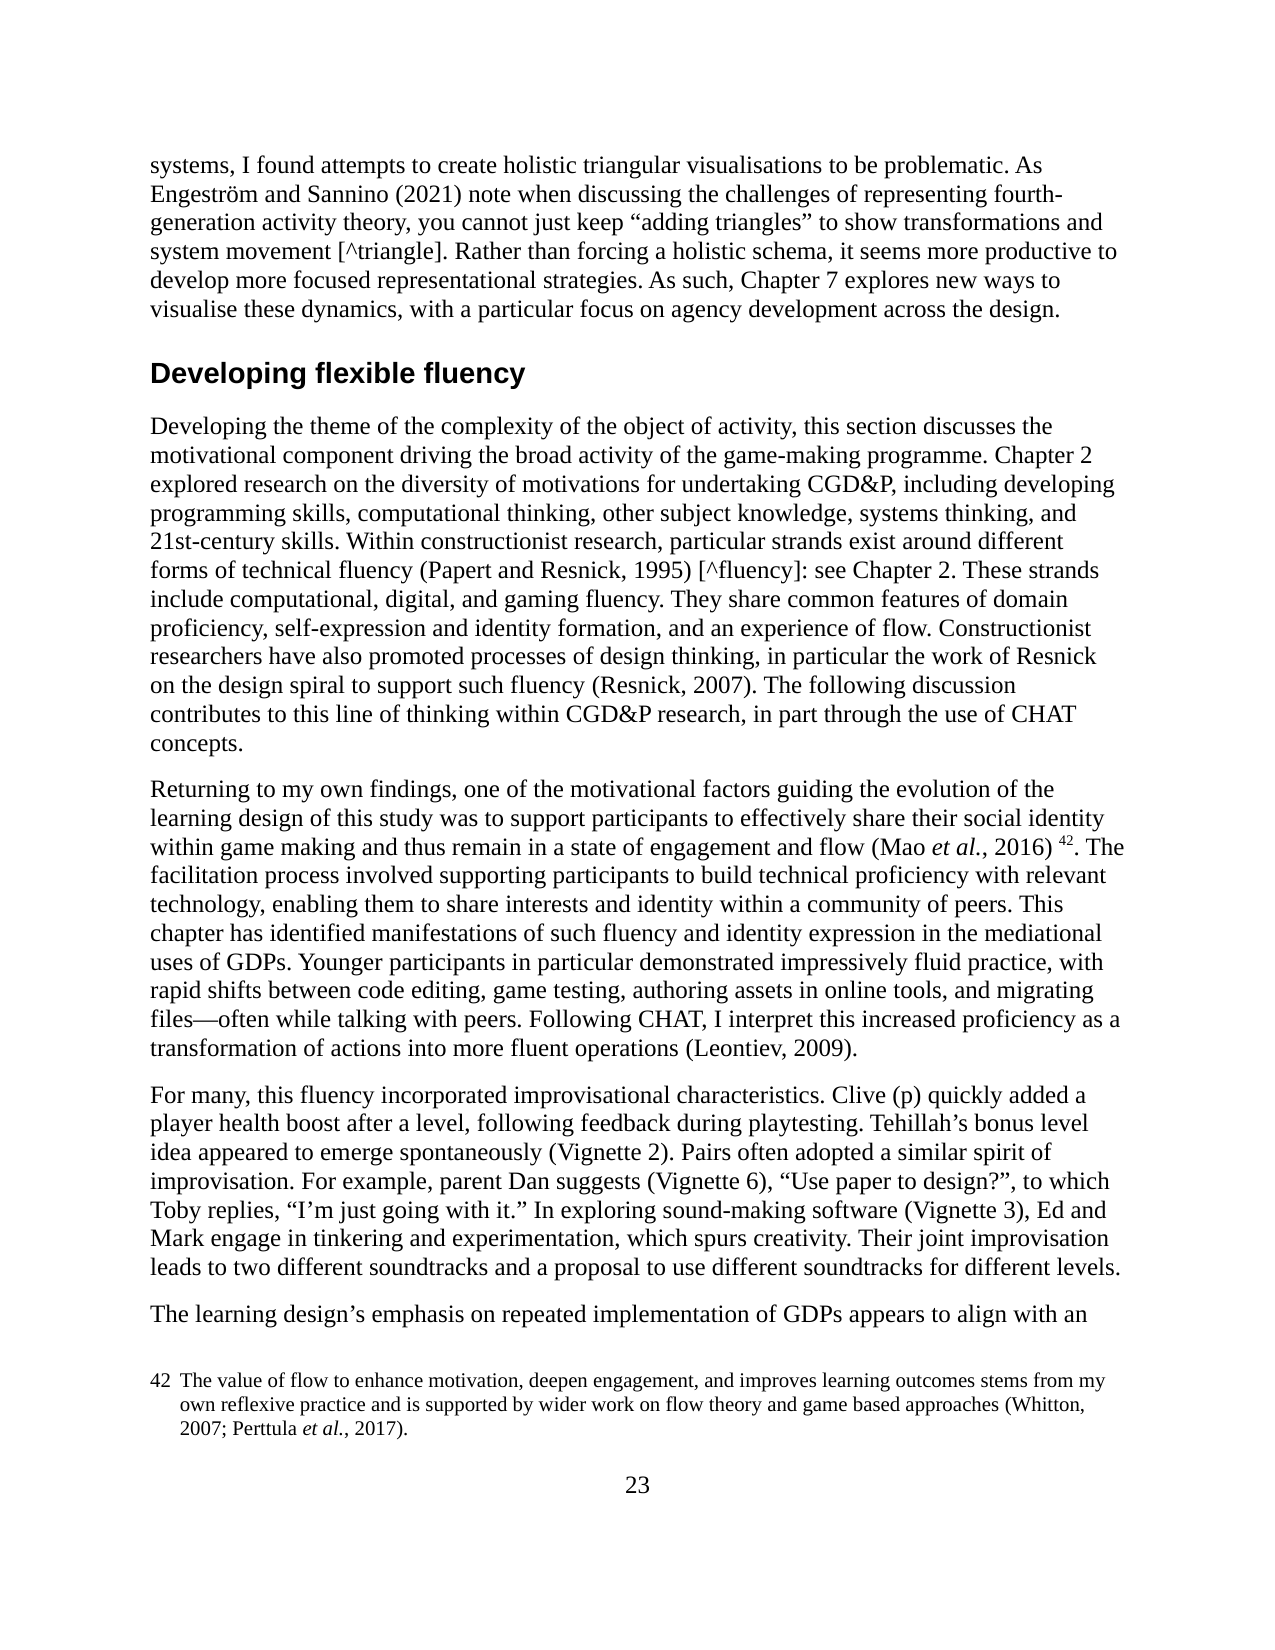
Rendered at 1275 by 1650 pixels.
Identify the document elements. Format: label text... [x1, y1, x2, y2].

text The learning design’s emphasis on repeated implementation of GDPs appears to align with an [150, 1299, 1125, 1328]
text Returning to my own findings, one of the motivational factors guiding the evolution of the learning design of this study was to support participants to effectively share their social identity within game making and thus remain in a state of engagement and flow (Mao et al., 2016) . The facilitation process involved supporting participants to build technical proficiency with relevant technology, enabling them to share interests and identity within a community of peers. This chapter has identified manifestations of such fluency and identity expression in the mediational uses of GDPs. Younger participants in particular demonstrated impressively fluid practice, with rapid shifts between code editing, game testing, authoring assets in online tools, and migrating files—often while talking with peers. Following CHAT, I interpret this increased proficiency as a transformation of actions into more fluent operations (Leontiev, 2009). [150, 774, 1125, 1062]
text Developing the theme of the complexity of the object of activity, this section discusses the motivational component driving the broad activity of the game-making programme. Chapter 2 explored research on the diversity of motivations for undertaking CGD&P, including developing programming skills, computational thinking, other subject knowledge, systems thinking, and 21st-century skills. Within constructionist research, particular strands exist around different forms of technical fluency (Papert and Resnick, 1995) [^fluency]: see Chapter 2. These strands include computational, digital, and gaming fluency. They share common features of domain proficiency, self-expression and identity formation, and an experience of flow. Constructionist researchers have also promoted processes of design thinking, in particular the work of Resnick on the design spiral to support such fluency (Resnick, 2007). The following discussion contributes to this line of thinking within CGD&P research, in part through the use of CHAT concepts. [150, 411, 1125, 756]
subtitle Developing flexible fluency [150, 356, 1125, 390]
text The value of flow to enhance motivation, deepen engagement, and improves learning outcomes stems from my own reflexive practice and is supported by wider work on flow theory and game based approaches (Whitton, 2007; Perttula et al., 2017). [150, 1368, 1125, 1440]
text For many, this fluency incorporated improvisational characteristics. Clive (p) quickly added a player health boost after a level, following feedback during playtesting. Tehillah’s bonus level idea appeared to emerge spontaneously (Vignette 2). Pairs often adopted a similar spirit of improvisation. For example, parent Dan suggests (Vignette 6), “Use paper to design?”, to which Toby replies, “I’m just going with it.” In exploring sound-making software (Vignette 3), Ed and Mark engage in tinkering and experimentation, which spurs creativity. Their joint improvisation leads to two different soundtracks and a proposal to use different soundtracks for different levels. [150, 1080, 1125, 1281]
text systems, I found attempts to create holistic triangular visualisations to be problematic. As Engeström and Sannino (2021) note when discussing the challenges of representing fourth-generation activity theory, you cannot just keep “adding triangles” to show transformations and system movement [^triangle]. Rather than forcing a holistic schema, it seems more productive to develop more focused representational strategies. As such, Chapter 7 explores new ways to visualise these dynamics, with a particular focus on agency development across the design. [150, 150, 1125, 322]
